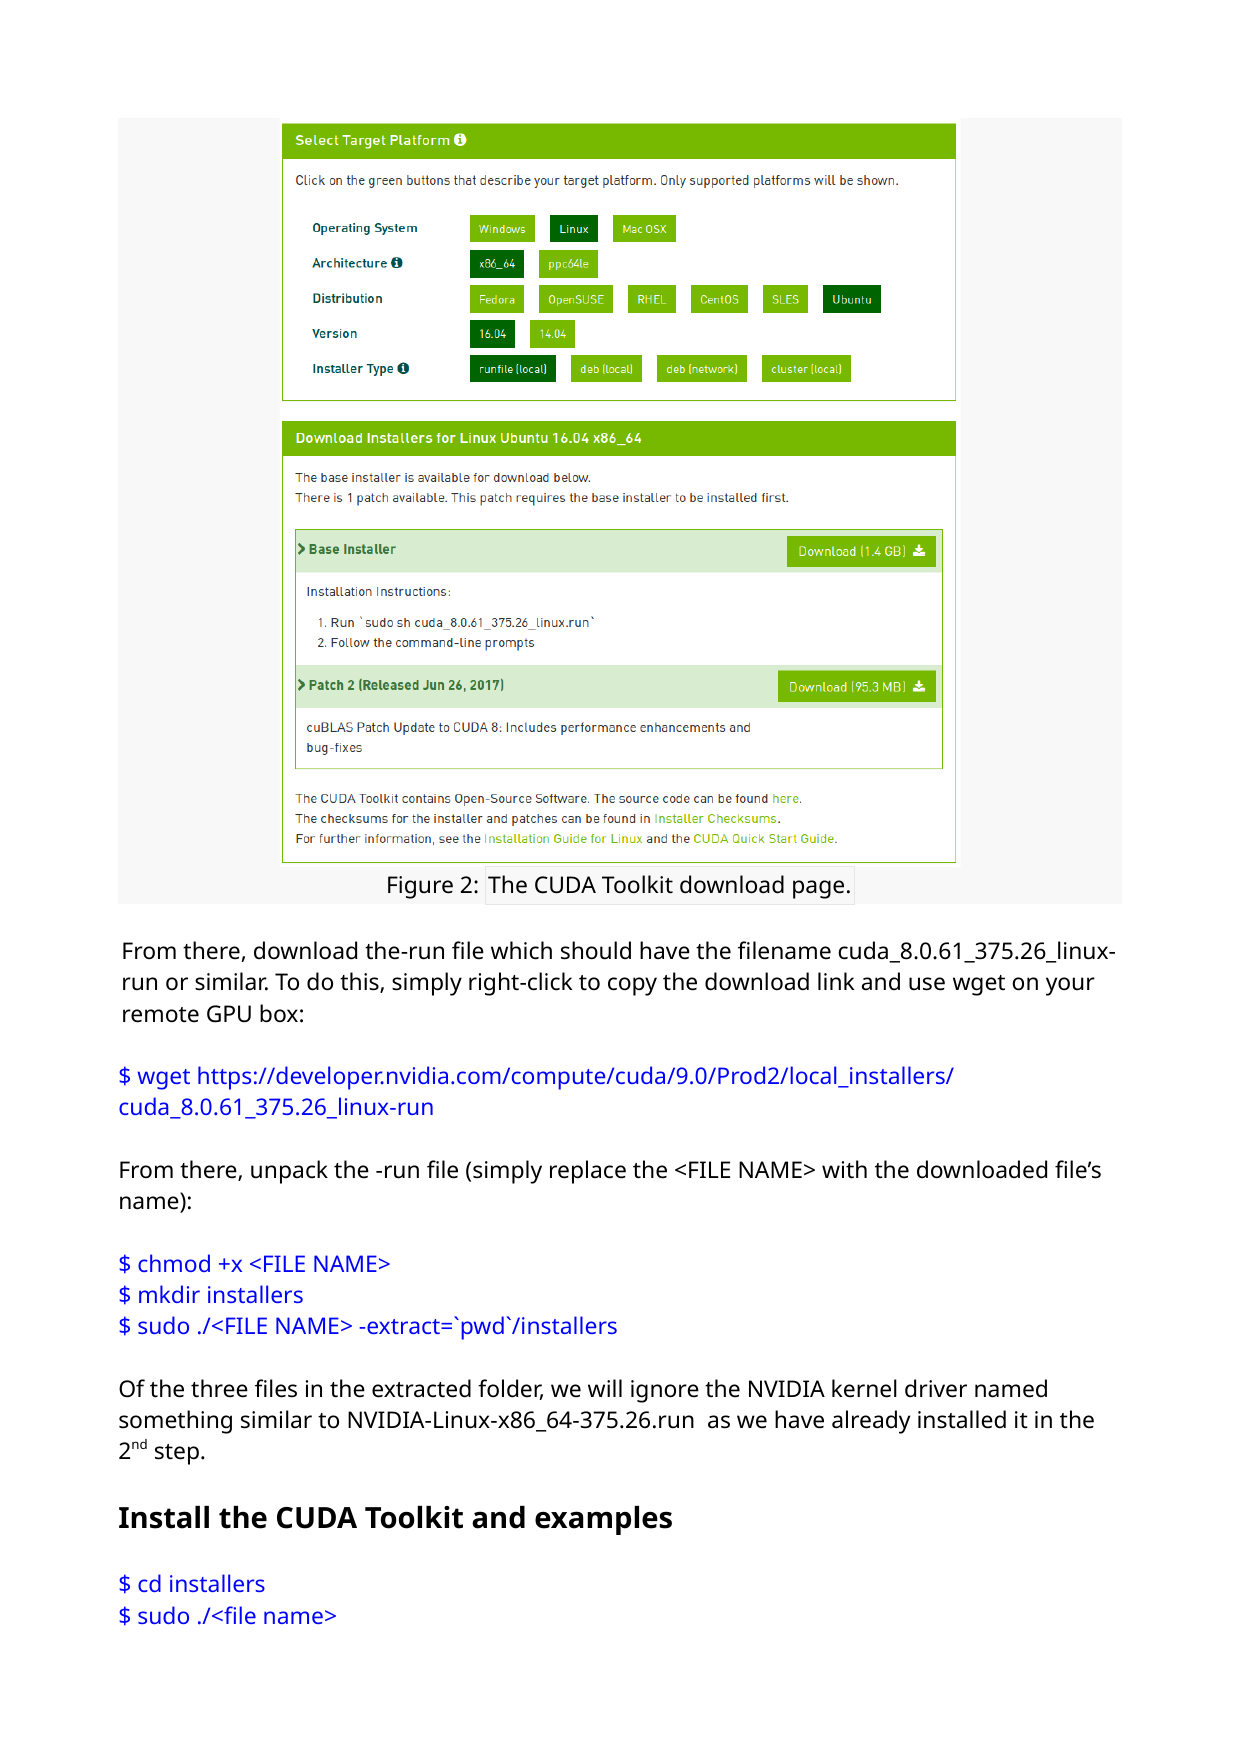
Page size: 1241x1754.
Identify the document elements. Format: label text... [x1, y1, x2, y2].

text Of the three files in the extracted folder, we will ignore the NVIDIA kernel driver named something similar to NVIDIA-Linux-x86_64-375.26.run as we have already installed it in the 2nd step. [118, 1372, 1122, 1466]
picture [279, 118, 961, 867]
text The CUDA Toolkit download page. [486, 867, 854, 904]
text $ cd installers [118, 1568, 1122, 1600]
text $ mkdir installers [118, 1279, 1122, 1310]
text $ sudo ./<file name> [118, 1600, 1122, 1631]
text Install the CUDA Toolkit and examples [118, 1497, 1122, 1537]
text Figure 2: [118, 866, 485, 904]
text [855, 866, 1122, 904]
text $ wget https://developer.nvidia.com/compute/cuda/9.0/Prod2/local_installers/cuda_8.0.61_375.26_linux-run [118, 1060, 1122, 1122]
text $ chmod +x <FILE NAME> [118, 1247, 1122, 1279]
text $ sudo ./<FILE NAME> -extract=`pwd`/installers [118, 1310, 1122, 1341]
text From there, download the-run file which should have the filename cuda_8.0.61_375.26_linux-run or similar. To do this, simply right-click to copy the download link and use wget on your remote GPU box: [121, 935, 1119, 1029]
text From there, unpack the -run file (simply replace the <FILE NAME> with the downloaded file’s name): [118, 1154, 1122, 1216]
